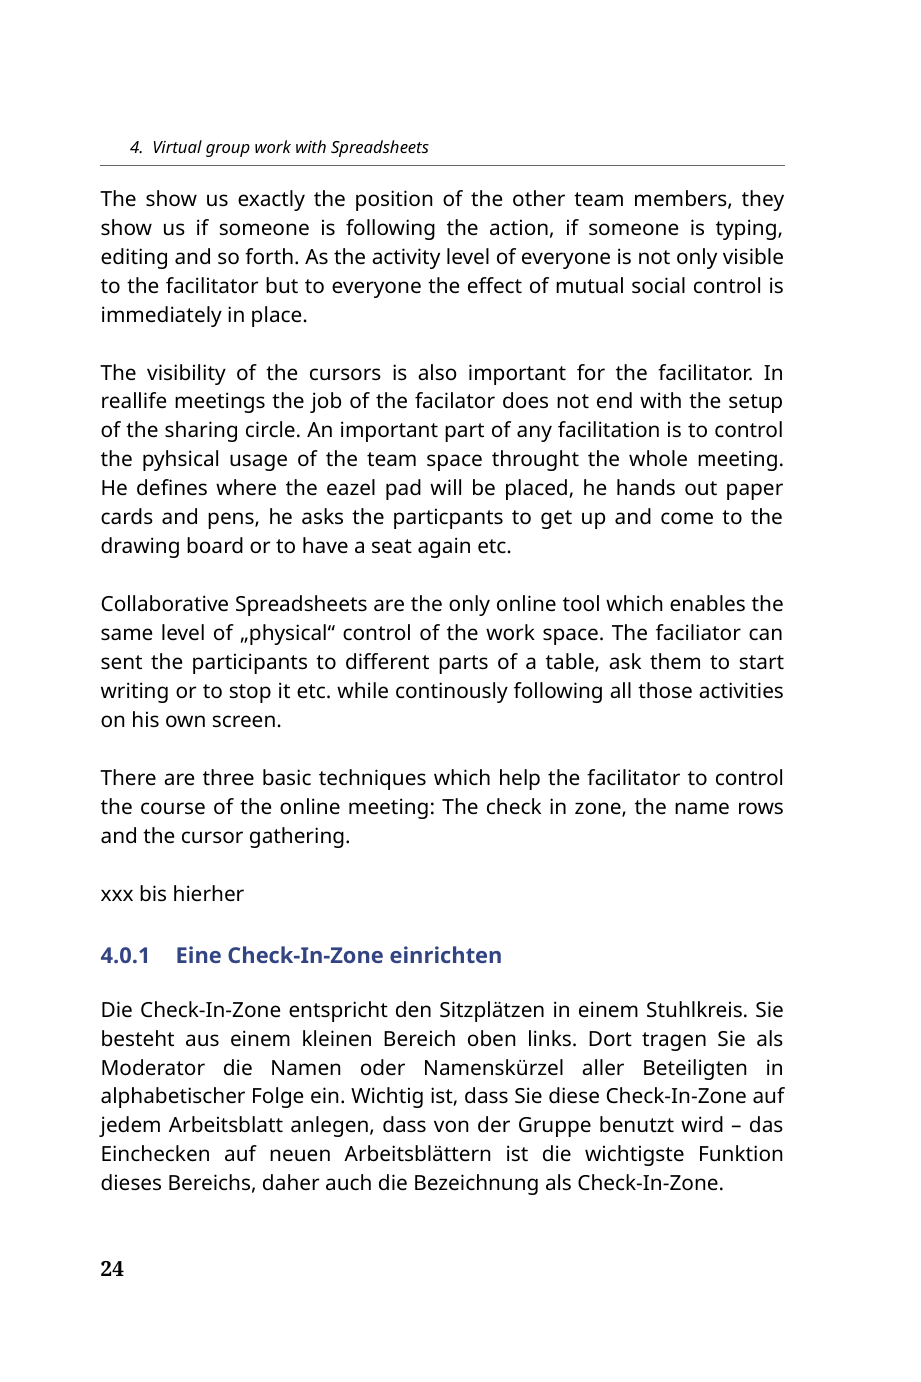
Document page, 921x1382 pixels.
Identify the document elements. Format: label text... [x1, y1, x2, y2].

text Collaborative Spreadsheets are the only online tool which enables the same level of „physical“ control of the work space. The faciliator can sent the participants to different parts of a table, ask them to start writing or to stop it etc. while continously following all those activities on his own screen. [100, 568, 785, 733]
text xxx bis hierher [100, 857, 785, 907]
text The show us exactly the position of the other team members, they show us if someone is following the action, if someone is typing, editing and so forth. As the activity level of everyone is not only visible to the facilitator but to everyone the effect of mutual social control is immediately in place. [100, 183, 785, 328]
text The visibility of the cursors is also important for the facilitator. In reallife meetings the job of the facilator does not end with the setup of the sharing circle. An important part of any facilitation is to control the pyhsical usage of the team space throught the whole meeting. He defines where the eazel pad will be placed, he hands out paper cards and pens, he asks the particpants to get up and come to the drawing board or to have a seat again etc. [100, 336, 785, 559]
text Die Check-In-Zone entspricht den Sitzplätzen in einem Stuhlkreis. Sie besteht aus einem kleinen Bereich oben links. Dort tragen Sie als Moderator die Namen oder Namenskürzel aller Beteiligten in alphabetischer Folge ein. Wichtig ist, dass Sie diese Check-In-Zone auf jedem Arbeitsblatt anlegen, dass von der Gruppe benutzt wird – das Einchecken auf neuen Arbeitsblättern ist die wichtigste Funktion dieses Bereichs, daher auch die Bezeichnung als Check-In-Zone. [100, 982, 785, 1197]
text There are three basic techniques which help the facilitator to control the course of the online meeting: The check in zone, the name rows and the cursor gathering. [100, 741, 785, 849]
subtitle Eine Check-In-Zone einrichten [100, 940, 785, 970]
